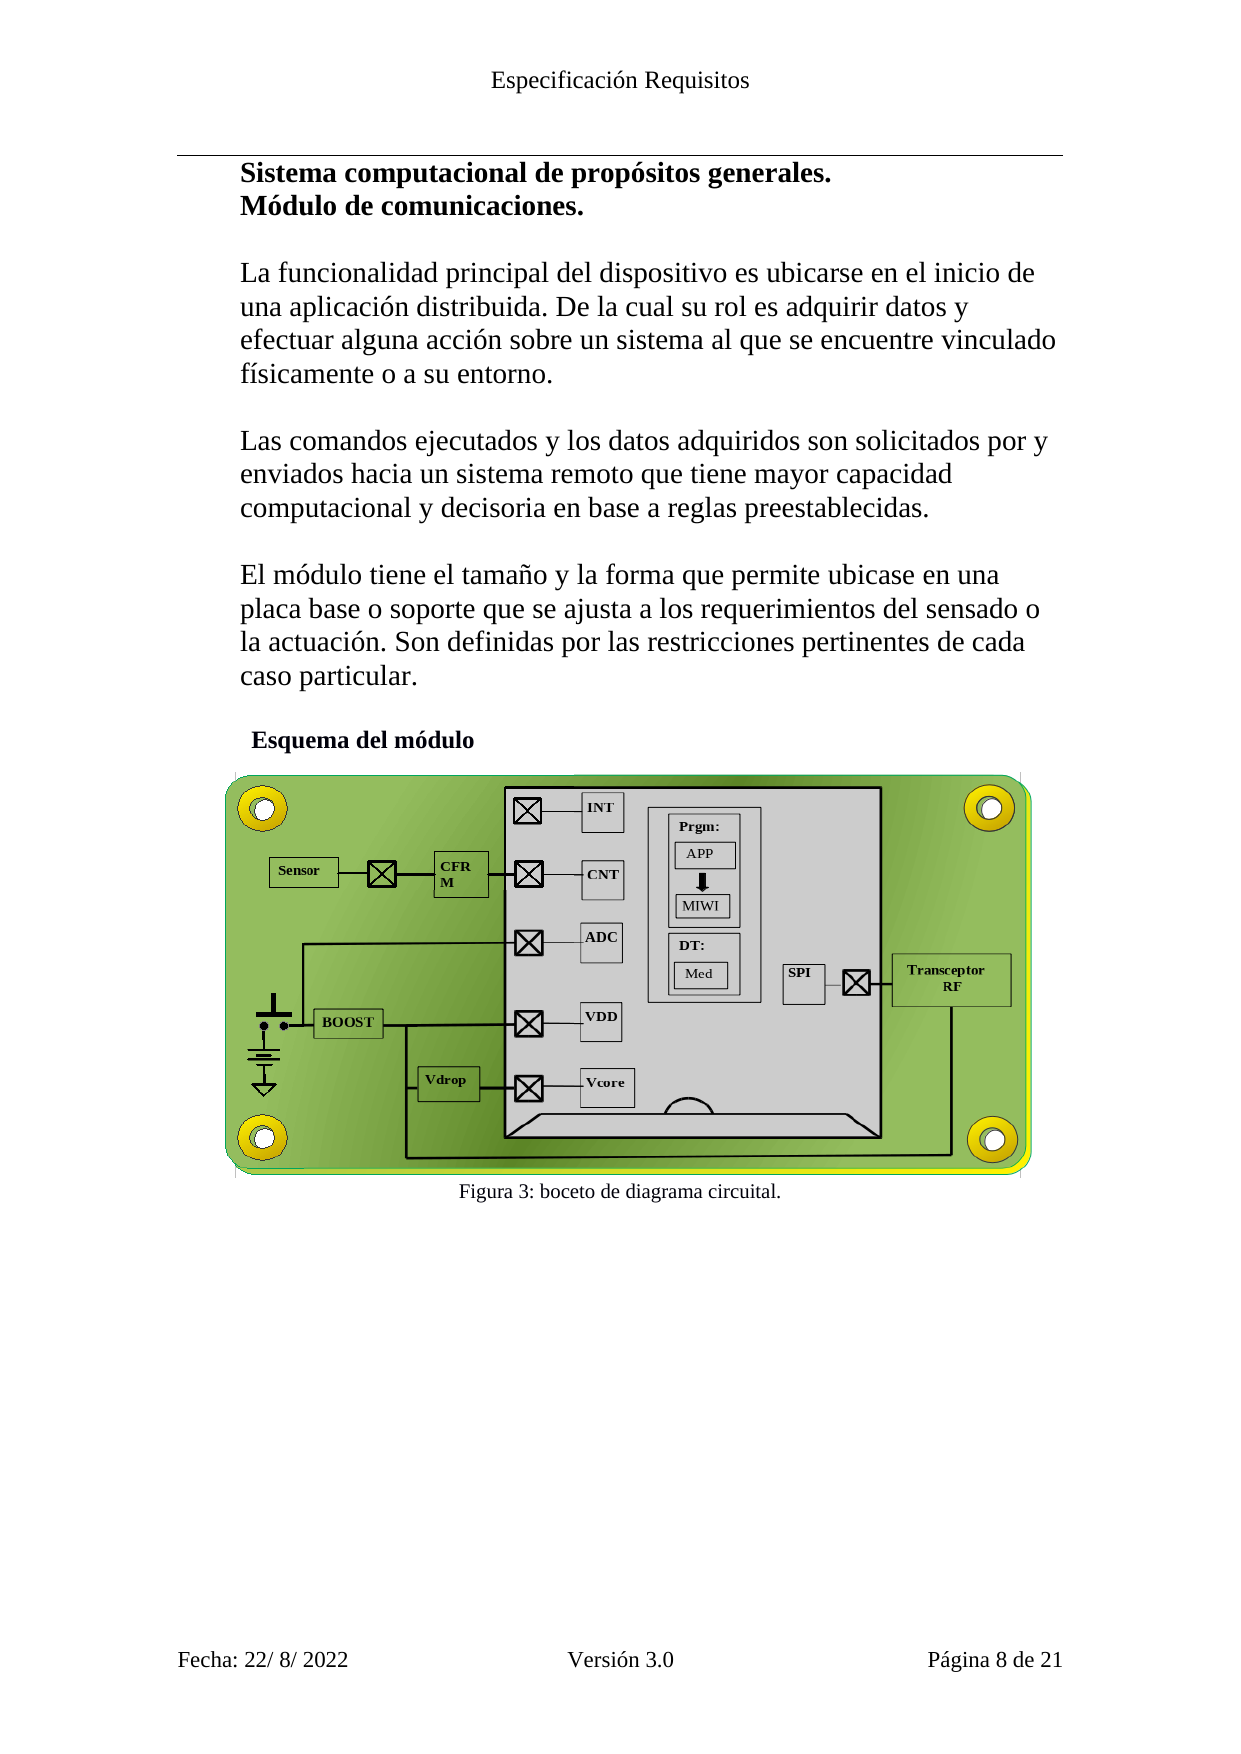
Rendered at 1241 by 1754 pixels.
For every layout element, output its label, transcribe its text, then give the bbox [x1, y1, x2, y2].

text La funcionalidad principal del dispositivo es ubicarse en el inicio de una aplicación distribuida. De la cual su rol es adquirir datos y efectuar alguna acción sobre un sistema al que se encuentre vinculado físicamente o a su entorno. [240, 255, 1063, 389]
text Módulo de comunicaciones. [240, 188, 1063, 222]
text Figura 3: boceto de diagrama circuital. [177, 754, 1063, 1203]
text Esquema del módulo [177, 725, 1063, 754]
text Sistema computacional de propósitos generales. [240, 156, 1063, 188]
text Las comandos ejecutados y los datos adquiridos son solicitados por y enviados hacia un sistema remoto que tiene mayor capacidad computacional y decisoria en base a reglas preestablecidas. [240, 423, 1063, 524]
picture [217, 772, 1036, 1178]
text El módulo tiene el tamaño y la forma que permite ubicase en una placa base o soporte que se ajusta a los requerimientos del sensado o la actuación. Son definidas por las restricciones pertinentes de cada caso particular. [240, 557, 1063, 691]
